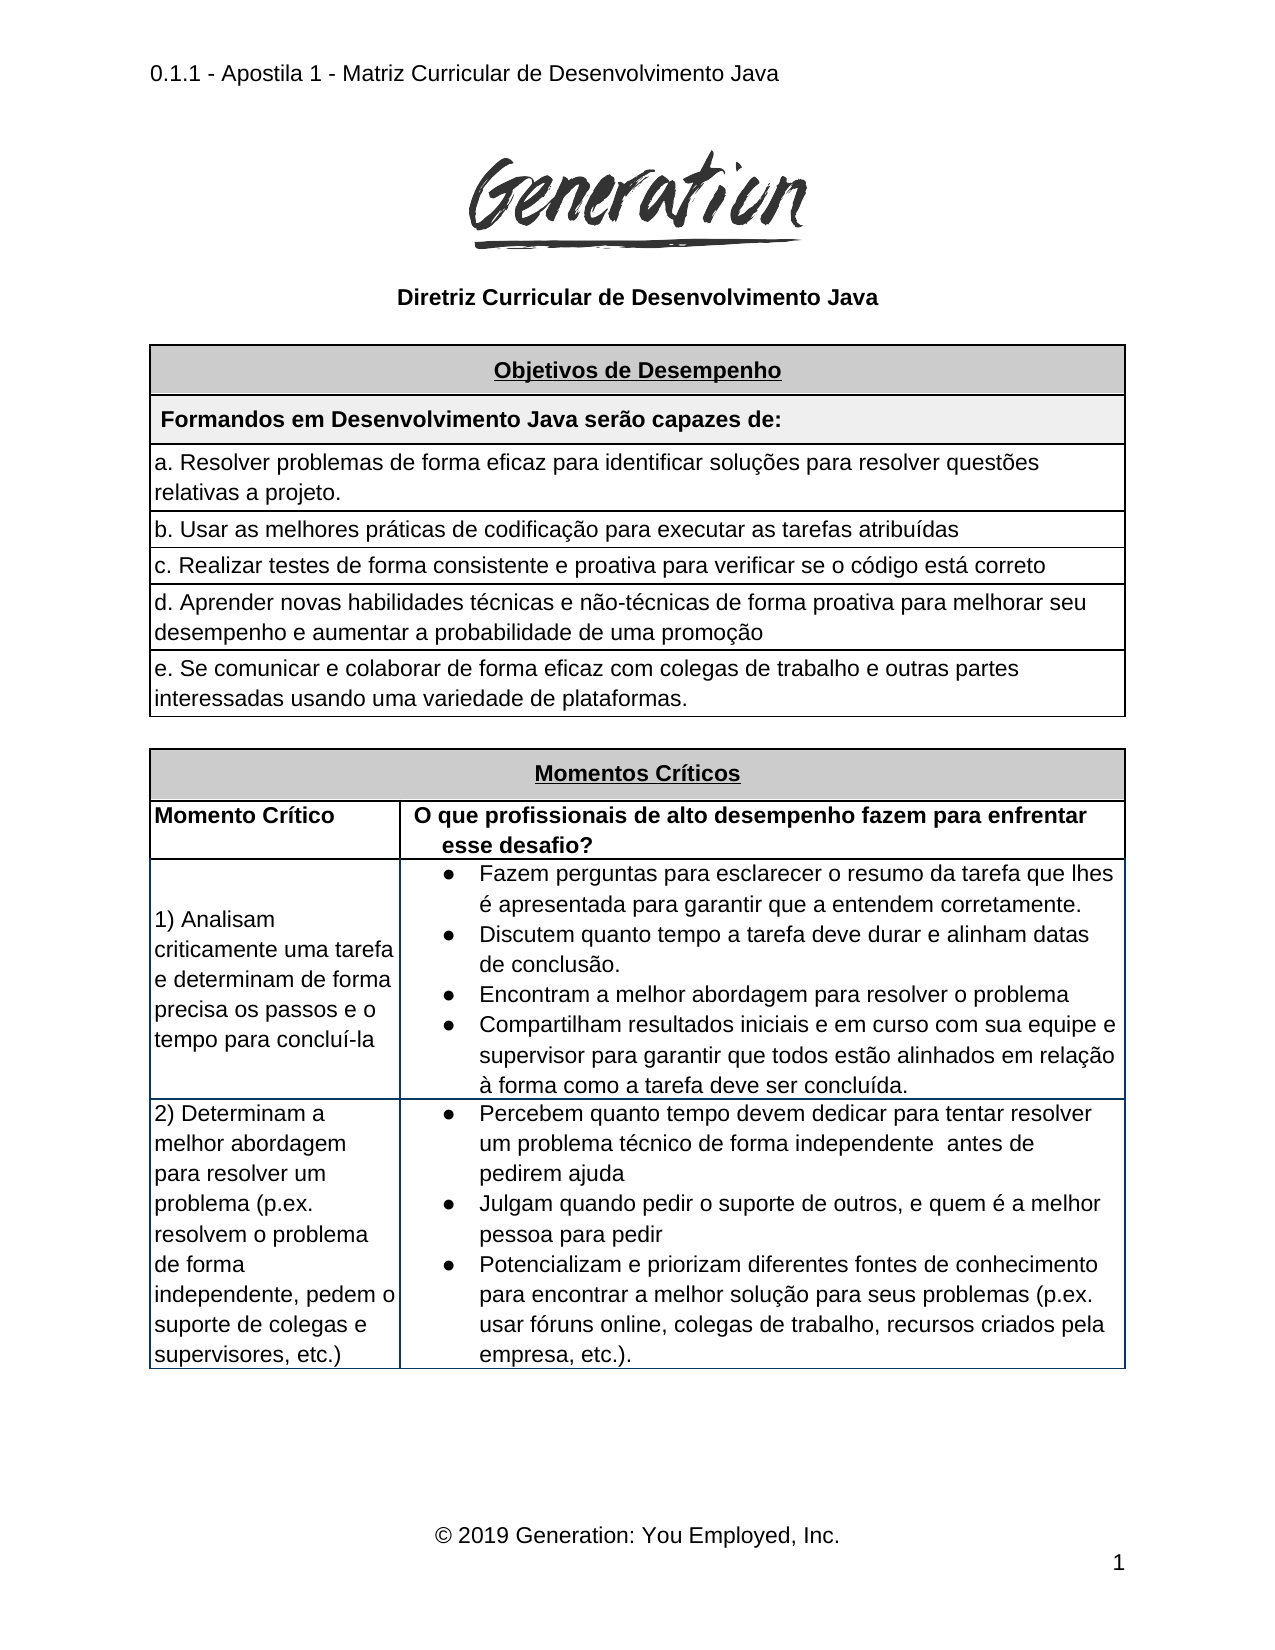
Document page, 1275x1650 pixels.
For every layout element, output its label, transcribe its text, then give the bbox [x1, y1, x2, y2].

table_cell c. Realizar testes de forma consistente e proativa para verificar se o código está correto [151, 548, 1124, 583]
table_header Momentos Críticos [151, 750, 1124, 799]
table_cell Percebem quanto tempo devem dedicar para tentar resolver um problema técnico de forma independente antes de pedirem ajuda Julgam quando pedir o suporte de outros, e quem é a melhor pessoa para pedir Potencializam e priorizam diferentes fontes de conhecimento para encontrar a melhor solução para seus problemas (p.ex. usar fóruns online, colegas de trabalho, recursos criados pela empresa, etc.). [401, 1100, 1124, 1368]
table_cell a. Resolver problemas de forma eficaz para identificar soluções para resolver questões relativas a projeto. [151, 445, 1124, 510]
table_header Objetivos de Desempenho [151, 346, 1124, 393]
table_cell O que profissionais de alto desempenho fazem para enfrentar esse desafio? [401, 802, 1124, 858]
table_cell b. Usar as melhores práticas de codificação para executar as tarefas atribuídas [151, 512, 1124, 547]
table_cell d. Aprender novas habilidades técnicas e não-técnicas de forma proativa para melhorar seu desempenho e aumentar a probabilidade de uma promoção [151, 585, 1124, 649]
table_cell Momento Crítico [151, 802, 399, 858]
table_cell e. Se comunicar e colaborar de forma eficaz com colegas de trabalho e outras partes interessadas usando uma variedade de plataformas. [151, 651, 1124, 716]
table_cell 1) Analisam criticamente uma tarefa e determinam de forma precisa os passos e o tempo para concluí-la [151, 860, 399, 1098]
table_cell 2) Determinam a melhor abordagem para resolver um problema (p.ex. resolvem o problema de forma independente, pedem o suporte de colegas e supervisores, etc.) [151, 1100, 399, 1368]
text Diretriz Curricular de Desenvolvimento Java [150, 284, 1125, 310]
table_cell Fazem perguntas para esclarecer o resumo da tarefa que lhes é apresentada para garantir que a entendem corretamente. Discutem quanto tempo a tarefa deve durar e alinham datas de conclusão. Encontram a melhor abordagem para resolver o problema Compartilham resultados iniciais e em curso com sua equipe e supervisor para garantir que todos estão alinhados em relação à forma como a tarefa deve ser concluída. [401, 860, 1124, 1098]
picture [468, 150, 808, 250]
table_cell Formandos em Desenvolvimento Java serão capazes de: [151, 396, 1124, 443]
